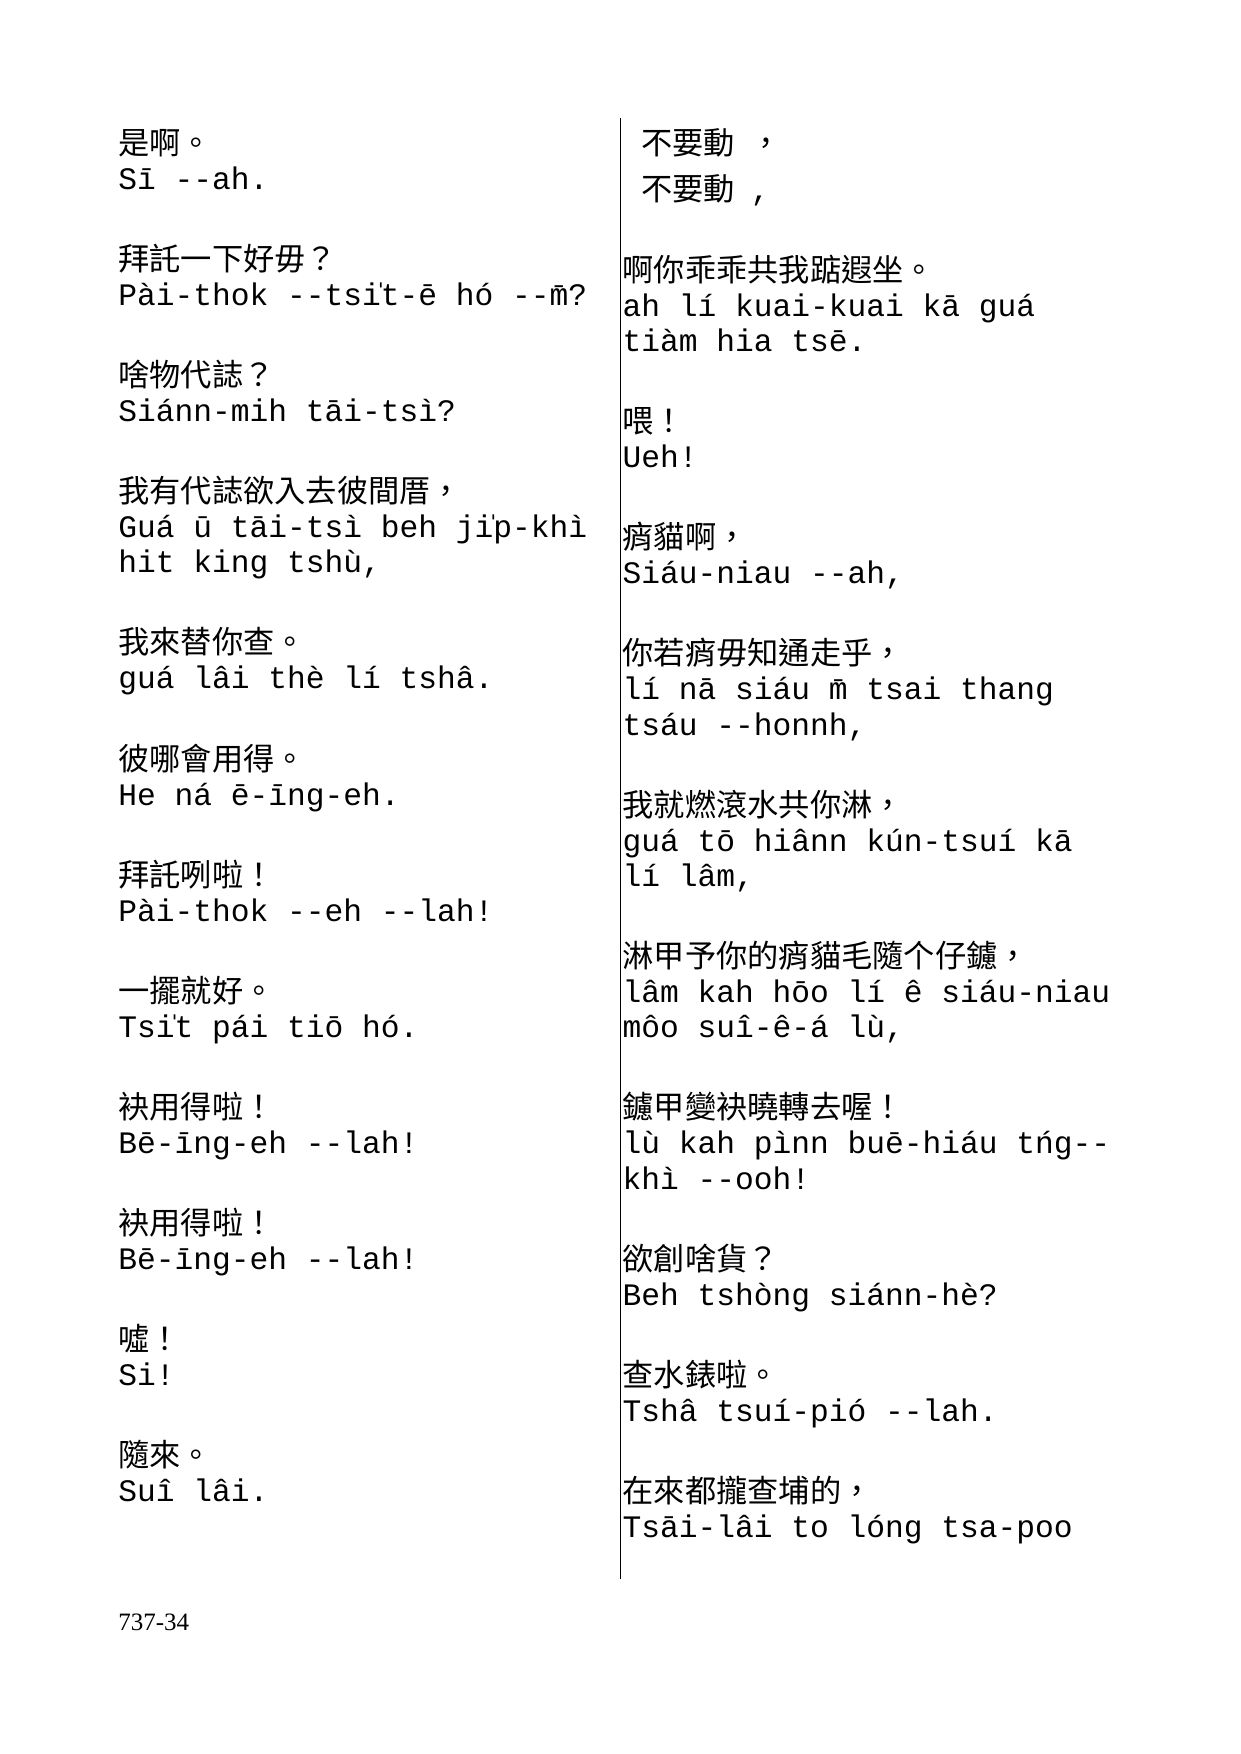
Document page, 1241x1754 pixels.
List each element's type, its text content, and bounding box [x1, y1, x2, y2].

text 在來都攏查埔的， [622, 1466, 1122, 1511]
text Bē-īng-eh --lah! [118, 1243, 618, 1278]
text Sī --ah. [118, 163, 618, 199]
text 淋甲予你的痟貓毛隨个仔鑢， [622, 931, 1122, 976]
text ah lí kuai-kuai kā guá tiàm hia tsē. [622, 290, 1122, 361]
text lù kah pìnn buē-hiáu tńg--khì --ooh! [622, 1128, 1122, 1199]
text 我就燃滾水共你淋， [622, 780, 1122, 825]
text Suî lâi. [118, 1475, 618, 1511]
text Siánn-mih tāi-tsì? [118, 395, 618, 431]
text guá tō hiânn kún-tsuí kā lí lâm, [622, 825, 1122, 896]
text 欲創啥貨？ [622, 1234, 1122, 1279]
text 我來替你查。 [118, 618, 618, 663]
text lâm kah hōo lí ê siáu-niau môo suî-ê-á lù, [622, 976, 1122, 1047]
text Pài-thok --tsi̍t-ē hó --m̄? [118, 279, 618, 315]
text Si! [118, 1359, 618, 1394]
text Beh tshòng siánn-hè? [622, 1279, 1122, 1315]
text 袂用得啦！ [118, 1082, 618, 1127]
text Siáu-niau --ah, [622, 557, 1122, 593]
text 查水錶啦。 [622, 1350, 1122, 1395]
text Tshâ tsuí-pió --lah. [622, 1395, 1122, 1431]
text Pài-thok --eh --lah! [118, 895, 618, 930]
text 你若痟毋知通走乎， [622, 628, 1122, 673]
text 拜託咧啦！ [118, 850, 618, 895]
text 袂用得啦！ [118, 1198, 618, 1243]
text 拜託一下好毋？ [118, 234, 618, 279]
text Guá ū tāi-tsì beh ji̍p-khì hit king tshù, [118, 511, 618, 582]
text 喂！ [622, 396, 1122, 441]
text guá lâi thè lí tshâ. [118, 663, 618, 698]
text 鑢甲變袂曉轉去喔！ [622, 1083, 1122, 1128]
text 一擺就好。 [118, 966, 618, 1011]
text lí nā siáu m̄ tsai thang tsáu --honnh, [622, 673, 1122, 744]
text 我有代誌欲入去彼間厝， [118, 466, 618, 511]
text 彼哪會用得。 [118, 734, 618, 779]
text 噓！ [118, 1314, 618, 1359]
text Tsāi-lâi to lóng tsa-poo [622, 1511, 1122, 1547]
text 啊你乖乖共我踮遐坐。 [622, 245, 1122, 290]
text Bē-īng-eh --lah! [118, 1127, 618, 1162]
text 是啊。 [118, 118, 618, 163]
text 隨來。 [118, 1430, 618, 1475]
text 不要動 ， [622, 118, 1122, 164]
text Ueh! [622, 441, 1122, 477]
text Tsi̍t pái tiō hó. [118, 1011, 618, 1046]
text He ná ē-īng-eh. [118, 779, 618, 814]
text 不要動 , [622, 164, 1122, 209]
text 啥物代誌？ [118, 350, 618, 395]
text 痟貓啊， [622, 512, 1122, 557]
